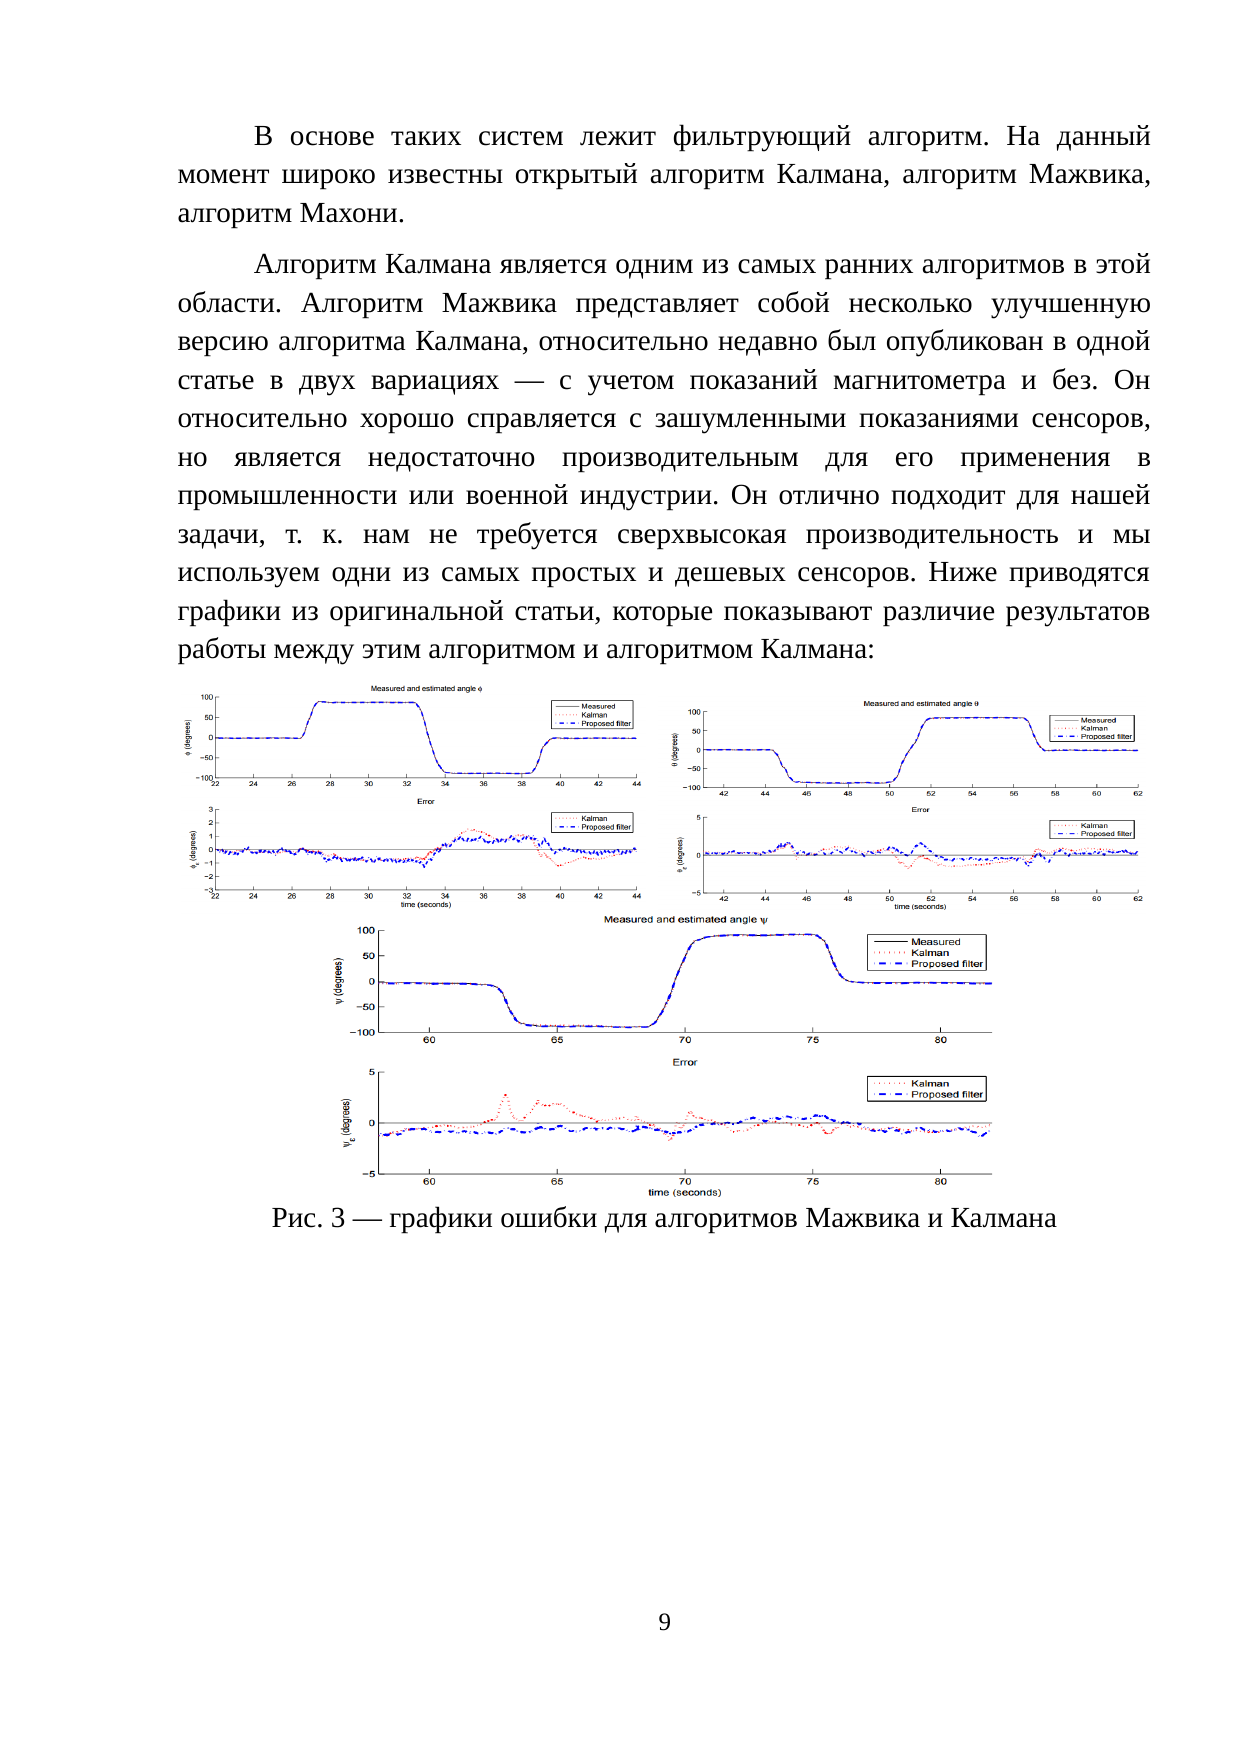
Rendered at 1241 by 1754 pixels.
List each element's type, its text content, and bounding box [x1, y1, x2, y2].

picture [181, 682, 1147, 1200]
text Алгоритм Калмана является одним из самых ранних алгоритмов в этой области. Алгоритм Мажвика представляет собой несколько улучшенную версию алгоритма Калмана, относительно недавно был опубликован в одной статье в двух вариациях — с учетом показаний магнитометра и без. Он относительно хорошо справляется с зашумленными показаниями сенсоров, но является недостаточно производительным для его применения в промышленности или военной индустрии. Он отлично подходит для нашей задачи, т. к. нам не требуется сверхвысокая производительность и мы используем одни из самых простых и дешевых сенсоров. Ниже приводятся графики из оригинальной статьи, которые показывают различие результатов работы между этим алгоритмом и алгоритмом Калмана: [177, 246, 1152, 665]
text В основе таких систем лежит фильтрующий алгоритм. На данный момент широко известны открытый алгоритм Калмана, алгоритм Мажвика, алгоритм Махони. [177, 118, 1152, 229]
text Рис. 3 — графики ошибки для алгоритмов Мажвика и Калмана [177, 683, 1152, 1233]
